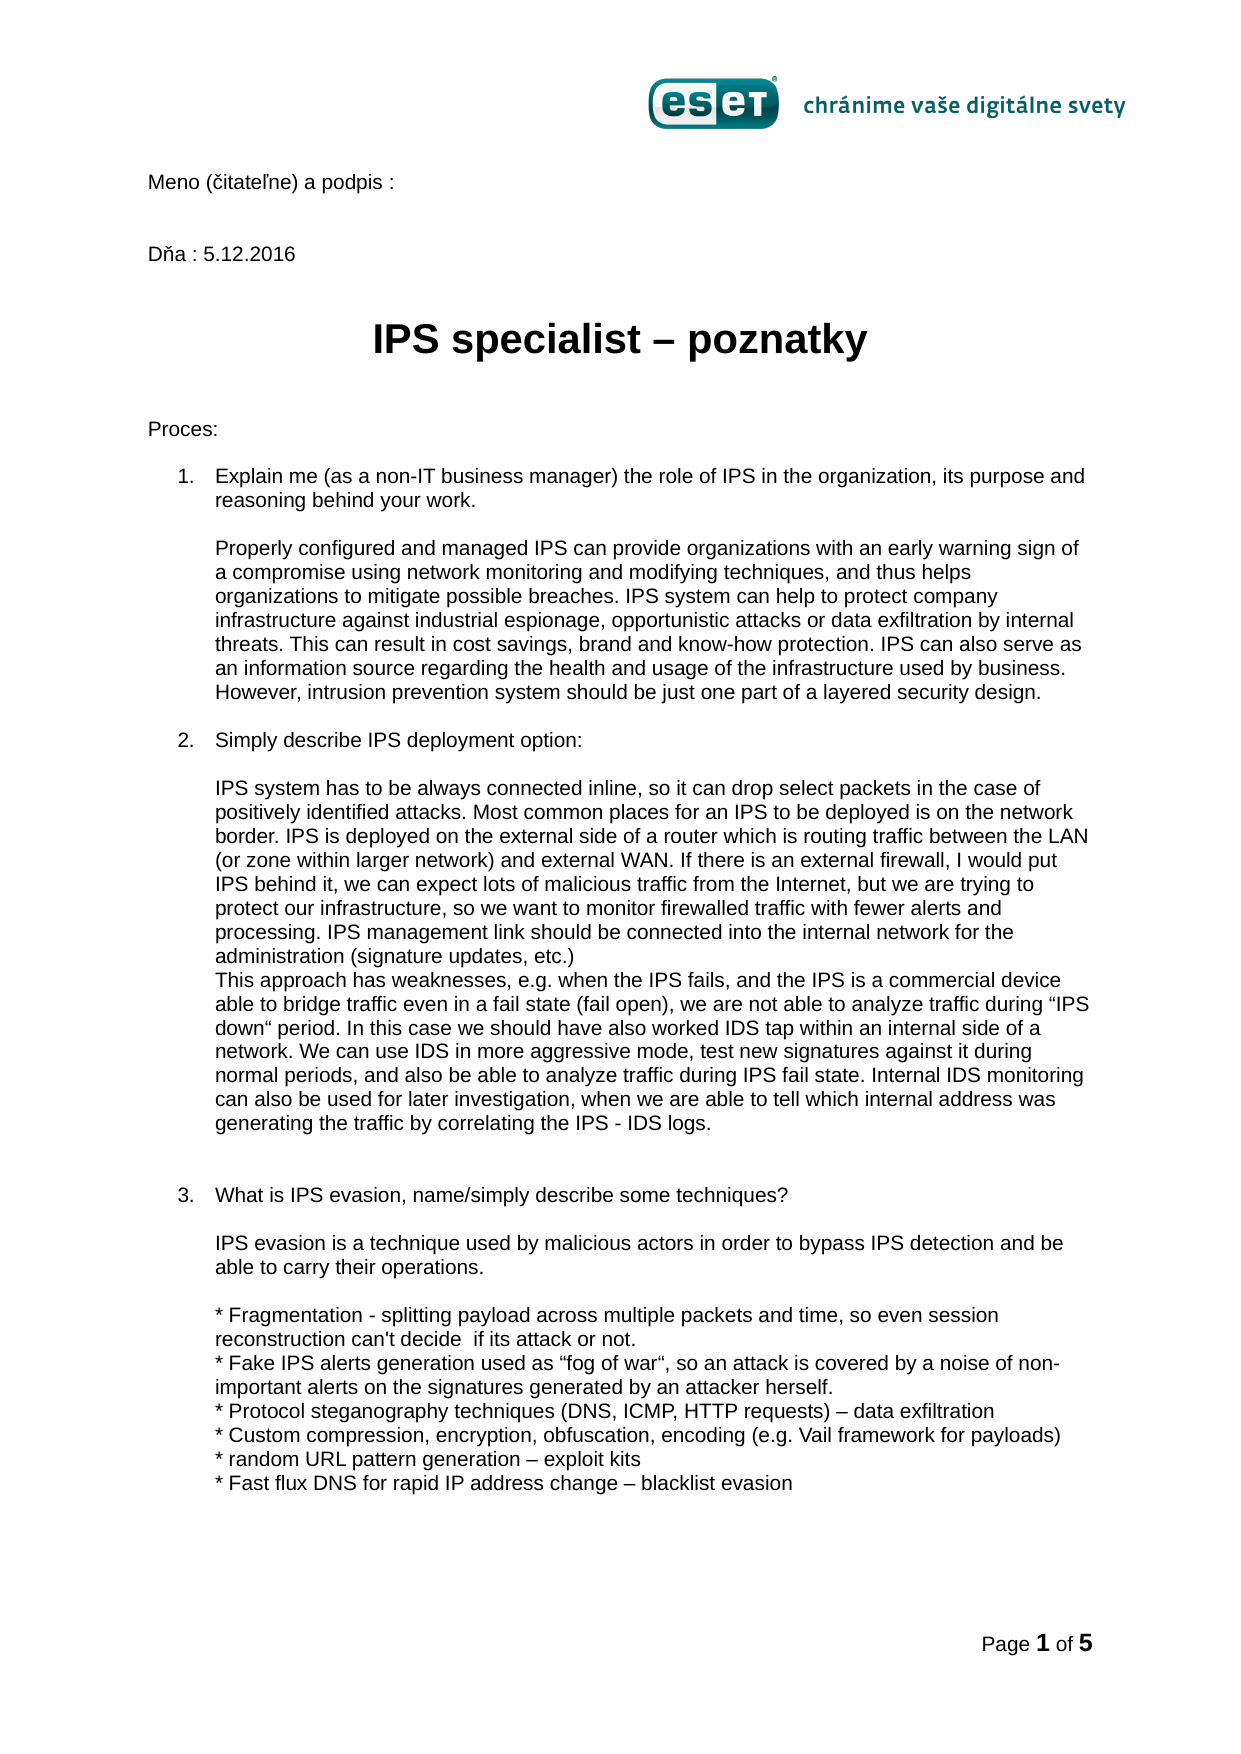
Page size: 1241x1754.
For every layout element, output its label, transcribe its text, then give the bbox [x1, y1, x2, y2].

list * Protocol steganography techniques (DNS, ICMP, HTTP requests) – data exfiltration [177, 1399, 1093, 1423]
text Properly configured and managed IPS can provide organizations with an early warning sign of a compromise using network monitoring and modifying techniques, and thus helps organizations to mitigate possible breaches. IPS system can help to protect company infrastructure against industrial espionage, opportunistic attacks or data exfiltration by internal threats. This can result in cost savings, brand and know-how protection. IPS can also serve as an information source regarding the health and usage of the infrastructure used by business. However, intrusion prevention system should be just one part of a layered security design. [215, 536, 1093, 728]
list * random URL pattern generation – exploit kits [177, 1447, 1093, 1471]
list * Fake IPS alerts generation used as “fog of war“, so an attack is covered by a noise of non-important alerts on the signatures generated by an attacker herself. [177, 1351, 1093, 1399]
text Proces: [148, 416, 1093, 440]
list What is IPS evasion, name/simply describe some techniques? [177, 1183, 1093, 1207]
text Meno (čitateľne) a podpis : [148, 169, 1093, 193]
list * Fast flux DNS for rapid IP address change – blacklist evasion [177, 1471, 1093, 1494]
list IPS system has to be always connected inline, so it can drop select packets in the case of positively identified attacks. Most common places for an IPS to be deployed is on the network border. IPS is deployed on the external side of a router which is routing traffic between the LAN (or zone within larger network) and external WAN. If there is an external firewall, I would put IPS behind it, we can expect lots of malicious traffic from the Internet, but we are trying to protect our infrastructure, so we want to monitor firewalled traffic with fewer alerts and processing. IPS management link should be connected into the internal network for the administration (signature updates, etc.) [177, 776, 1093, 967]
list IPS evasion is a technique used by malicious actors in order to bypass IPS detection and be able to carry their operations. [177, 1231, 1093, 1303]
list * Custom compression, encryption, obfuscation, encoding (e.g. Vail framework for payloads) [177, 1423, 1093, 1447]
list * Fragmentation - splitting payload across multiple packets and time, so even session reconstruction can't decide if its attack or not. [177, 1303, 1093, 1351]
list Simply describe IPS deployment option: [177, 728, 1093, 776]
text Dňa : 5.12.2016 [148, 241, 1093, 289]
subtitle IPS specialist – poznatky [148, 314, 1093, 410]
list Explain me (as a non-IT business manager) the role of IPS in the organization, its purpose and reasoning behind your work. [177, 464, 1093, 512]
list This approach has weaknesses, e.g. when the IPS fails, and the IPS is a commercial device able to bridge traffic even in a fail state (fail open), we are not able to analyze traffic during “IPS down“ period. In this case we should have also worked IDS tap within an internal side of a network. We can use IDS in more aggressive mode, test new signatures against it during normal periods, and also be able to analyze traffic during IPS fail state. Internal IDS monitoring can also be used for later investigation, when we are able to tell which internal address was generating the traffic by correlating the IPS - IDS logs. [177, 967, 1093, 1135]
picture [648, 76, 1126, 129]
